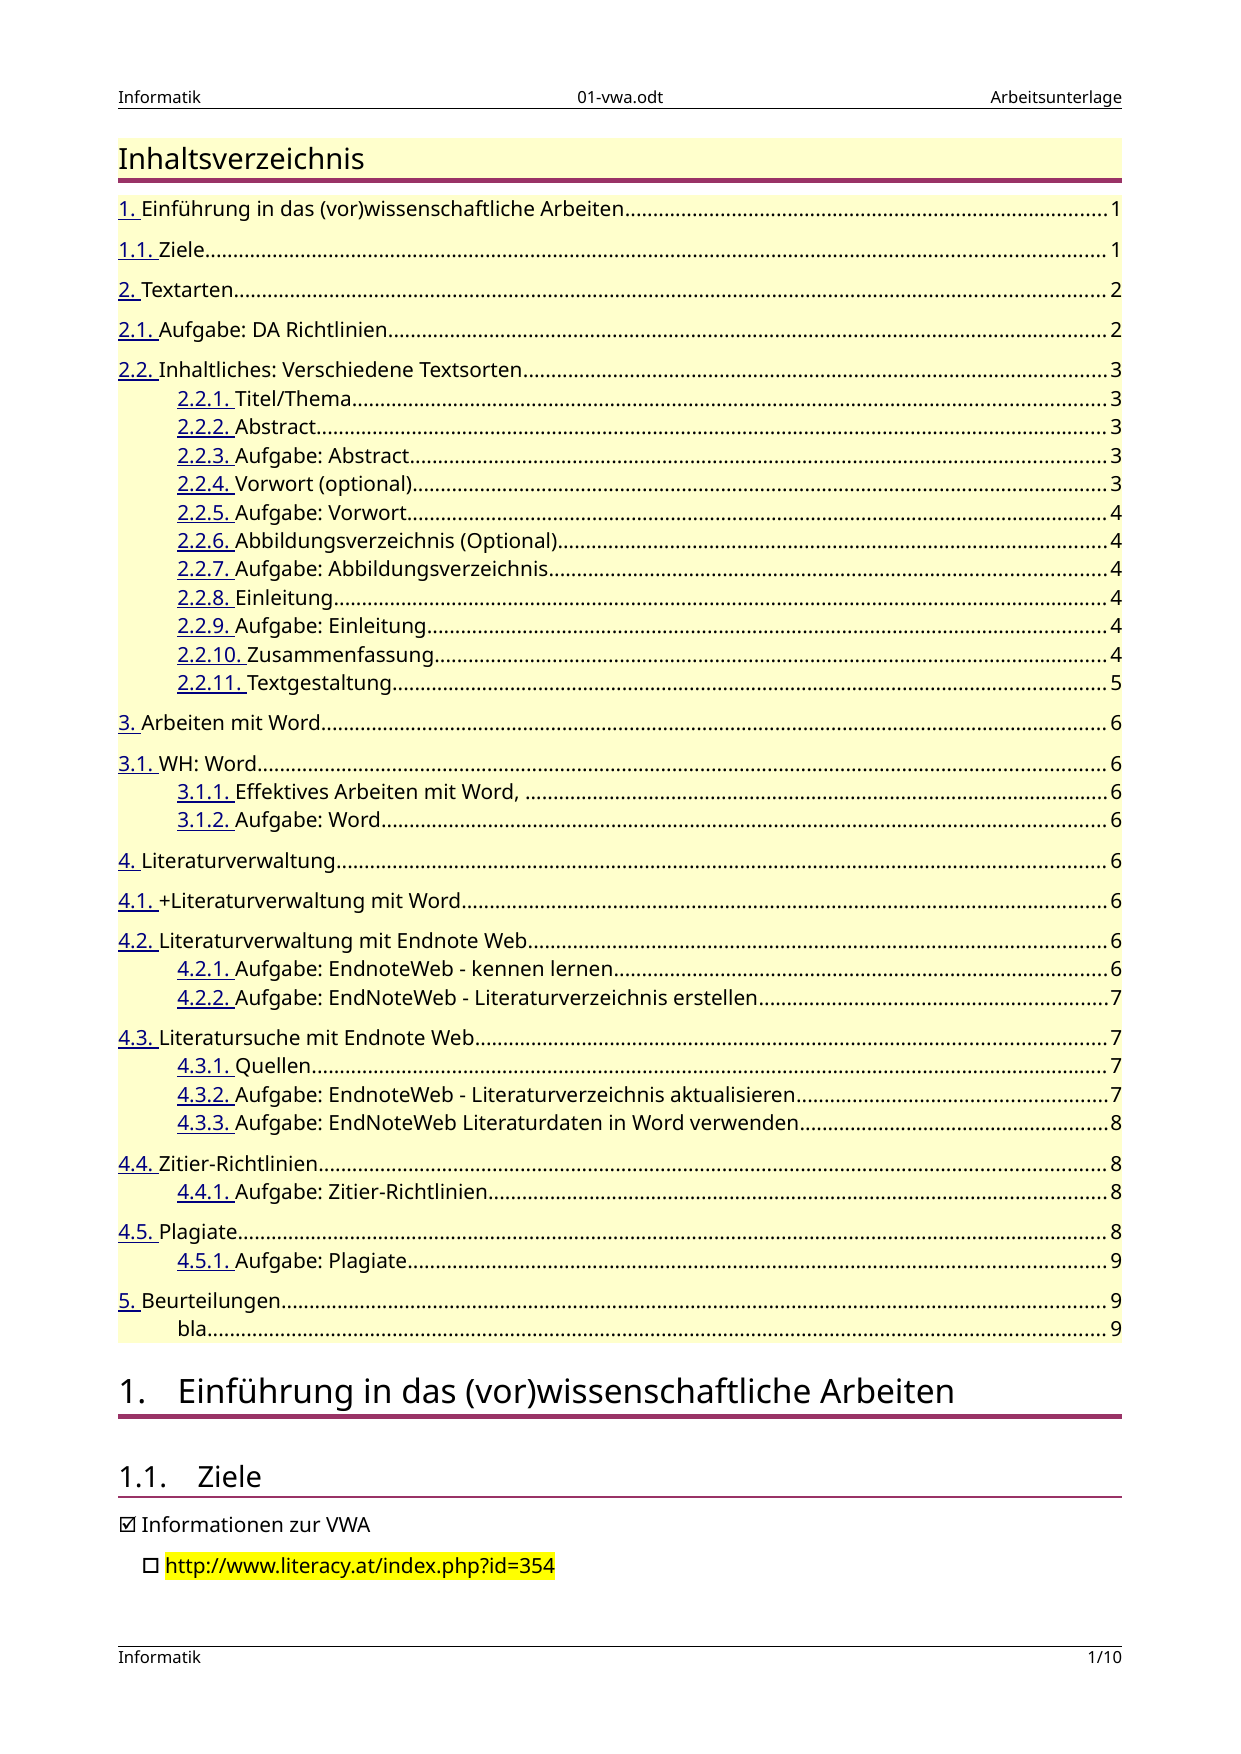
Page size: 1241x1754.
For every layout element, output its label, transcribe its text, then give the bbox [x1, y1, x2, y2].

text 4.5.1. Aufgabe: Plagiate 9 [177, 1246, 1122, 1274]
text 2.2. Inhaltliches: Verschiedene Textsorten 3 [118, 355, 1122, 384]
text 4.3.2. Aufgabe: EndnoteWeb - Literaturverzeichnis aktualisieren 7 [177, 1080, 1122, 1108]
text 4.3.1. Quellen 7 [177, 1052, 1122, 1080]
subtitle Ziele [118, 1456, 1122, 1496]
subtitle Einführung in das (vor)wissenschaftliche Arbeiten [118, 1368, 1122, 1414]
list Informationen zur VWA [118, 1511, 1122, 1539]
text 2.2.2. Abstract 3 [177, 412, 1122, 441]
text 3.1. WH: Word 6 [118, 749, 1122, 777]
text 5. Beurteilungen 9 [118, 1286, 1122, 1314]
list http://www.literacy.at/index.php?id=354 [141, 1552, 1122, 1580]
text 4.3.3. Aufgabe: EndNoteWeb Literaturdaten in Word verwenden 8 [177, 1108, 1122, 1137]
text 1. Einführung in das (vor)wissenschaftliche Arbeiten 1 [118, 194, 1122, 223]
text 2.2.11. Textgestaltung 5 [177, 668, 1122, 697]
text 2.2.5. Aufgabe: Vorwort 4 [177, 498, 1122, 526]
text 4.1. +Literaturverwaltung mit Word 6 [118, 886, 1122, 914]
text 2.2.6. Abbildungsverzeichnis (Optional) 4 [177, 526, 1122, 554]
subtitle Inhaltsverzeichnis [118, 138, 1122, 178]
text 2.2.3. Aufgabe: Abstract 3 [177, 441, 1122, 469]
text 2.2.9. Aufgabe: Einleitung 4 [177, 611, 1122, 640]
text 4.2. Literaturverwaltung mit Endnote Web 6 [118, 926, 1122, 954]
text 4.4. Zitier-Richtlinien 8 [118, 1149, 1122, 1177]
text 2.1. Aufgabe: DA Richtlinien 2 [118, 315, 1122, 344]
text 2.2.7. Aufgabe: Abbildungsverzeichnis 4 [177, 554, 1122, 583]
text 4. Literaturverwaltung 6 [118, 846, 1122, 874]
text 4.4.1. Aufgabe: Zitier-Richtlinien 8 [177, 1177, 1122, 1206]
text 4.2.1. Aufgabe: EndnoteWeb - kennen lernen 6 [177, 954, 1122, 983]
text 2.2.8. Einleitung 4 [177, 583, 1122, 611]
text 4.2.2. Aufgabe: EndNoteWeb - Literaturverzeichnis erstellen 7 [177, 983, 1122, 1011]
text 4.5. Plagiate 8 [118, 1217, 1122, 1246]
text 2. Textarten 2 [118, 275, 1122, 303]
text 2.2.4. Vorwort (optional) 3 [177, 469, 1122, 498]
text 3. Arbeiten mit Word 6 [118, 708, 1122, 737]
text 3.1.2. Aufgabe: Word 6 [177, 806, 1122, 834]
text 1.1. Ziele 1 [118, 235, 1122, 263]
text 4.3. Literatursuche mit Endnote Web 7 [118, 1023, 1122, 1052]
text 2.2.10. Zusammenfassung 4 [177, 640, 1122, 668]
text bla 9 [177, 1314, 1122, 1343]
text 3.1.1. Effektives Arbeiten mit Word, … 6 [177, 777, 1122, 806]
text 2.2.1. Titel/Thema 3 [177, 384, 1122, 412]
